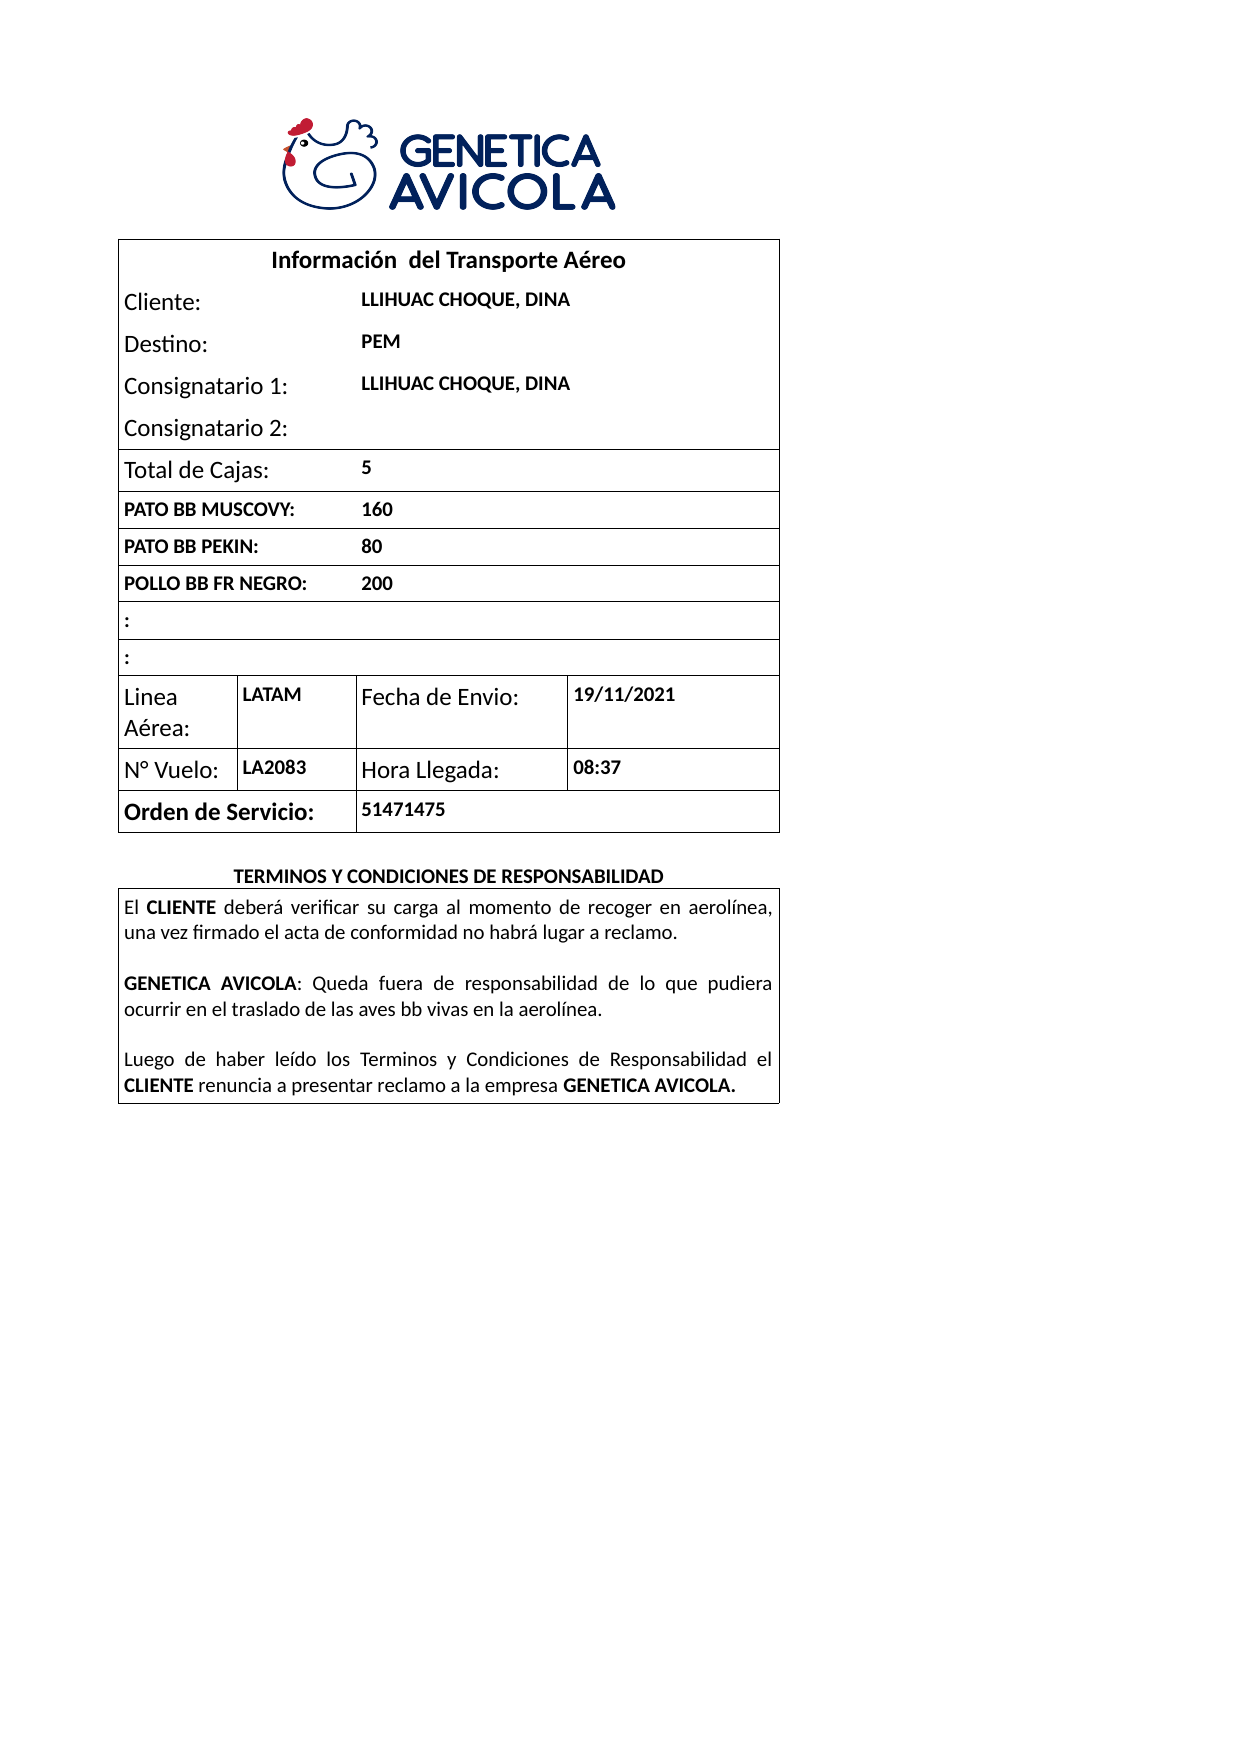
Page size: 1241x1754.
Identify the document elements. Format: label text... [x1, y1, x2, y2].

picture [282, 118, 616, 210]
table_cell : [119, 640, 356, 675]
table_cell 19/11/2021 [568, 676, 779, 748]
table_cell Total de Cajas: [119, 450, 356, 491]
table_cell PATO BB MUSCOVY: [119, 492, 356, 527]
table_cell N° Vuelo: [119, 749, 237, 790]
table_cell LLIHUAC CHOQUE, DINA [356, 365, 779, 406]
table_cell PEM [356, 323, 779, 364]
table_cell Cliente: [119, 281, 356, 322]
table_cell 51471475 [357, 791, 779, 832]
table_cell [356, 602, 779, 638]
table_cell 80 [356, 529, 779, 564]
table_cell [356, 640, 779, 675]
table_cell LLIHUAC CHOQUE, DINA [356, 281, 779, 322]
table_cell 160 [356, 492, 779, 527]
table_header Información del Transporte Aéreo [119, 240, 779, 281]
table_cell 200 [356, 566, 779, 601]
table_cell Hora Llegada: [357, 749, 567, 790]
table_cell El CLIENTE deberá verificar su carga al momento de recoger en aerolínea, una vez firmado el acta de conformidad no habrá lugar a reclamo. GENETICA AVICOLA: Queda fuera de responsabilidad de lo que pudiera ocurrir en el traslado de las aves bb vivas en la aerolínea. Luego de haber leído los Terminos y Condiciones de Responsabilidad el CLIENTE renuncia a presentar reclamo a la empresa GENETICA AVICOLA. [119, 889, 779, 1103]
table_cell : [119, 602, 356, 638]
table_cell LA2083 [238, 749, 356, 790]
table_cell Orden de Servicio: [119, 791, 356, 832]
table_cell Fecha de Envio: [357, 676, 567, 748]
table_cell Consignatario 1: [119, 365, 356, 406]
table_cell [356, 406, 779, 448]
table_cell Linea Aérea: [119, 676, 237, 748]
table_cell TERMINOS Y CONDICIONES DE RESPONSABILIDAD [118, 833, 779, 888]
table_cell 5 [356, 450, 779, 491]
table_cell 08:37 [568, 749, 779, 790]
table_cell Destino: [119, 323, 356, 364]
table_cell PATO BB PEKIN: [119, 529, 356, 564]
table_cell Consignatario 2: [119, 406, 356, 448]
table_cell LATAM [238, 676, 356, 748]
table_cell POLLO BB FR NEGRO: [119, 566, 356, 601]
